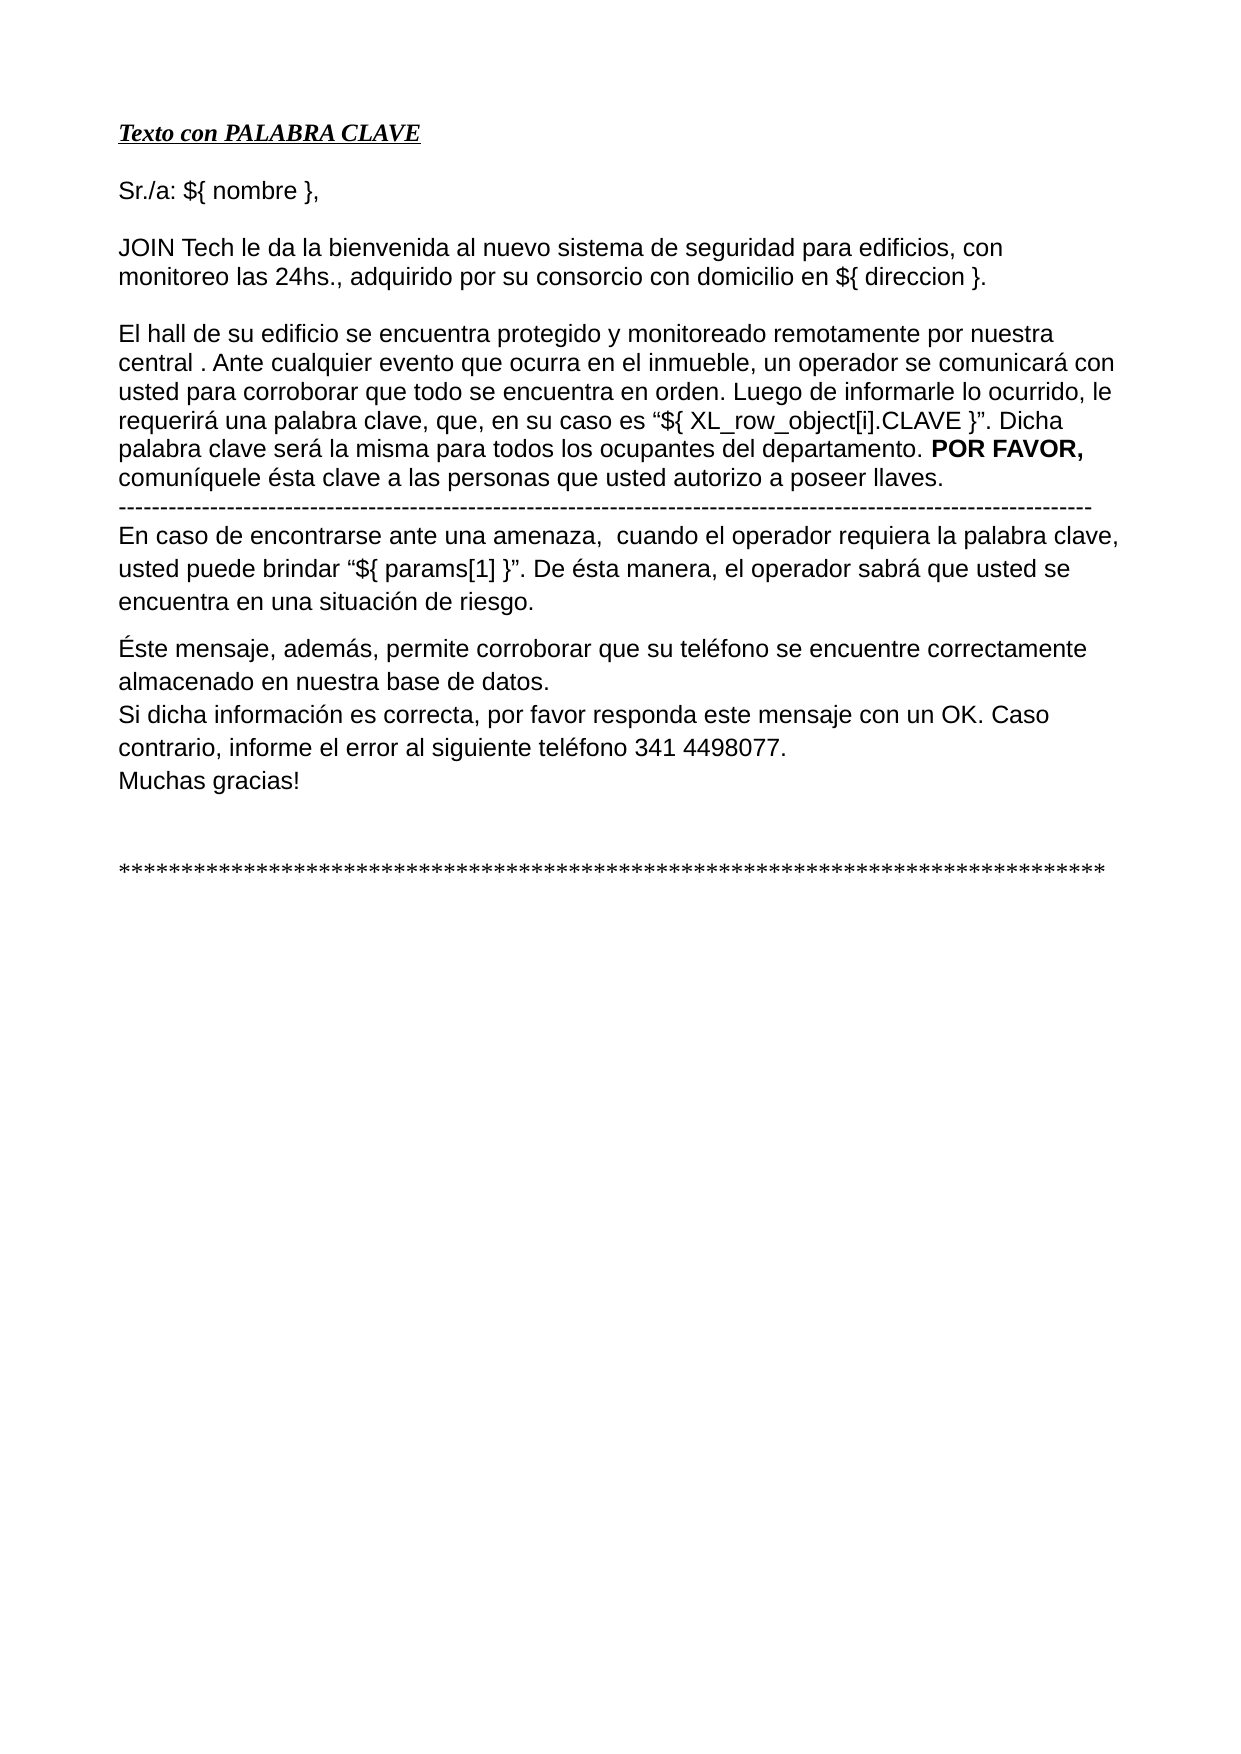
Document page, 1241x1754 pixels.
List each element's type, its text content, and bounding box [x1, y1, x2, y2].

text ******************************************************************************* [118, 857, 1122, 886]
text En caso de encontrarse ante una amenaza, cuando el operador requiera la palabra clave, usted puede brindar “${ params[1] }”. De ésta manera, el operador sabrá que usted se encuentra en una situación de riesgo. [118, 521, 1122, 615]
text Muchas gracias! [118, 766, 1122, 795]
text Éste mensaje, además, permite corroborar que su teléfono se encuentre correctamente almacenado en nuestra base de datos. [118, 634, 1122, 696]
text Sr./a: ${ nombre }, JOIN Tech le da la bienvenida al nuevo sistema de seguridad para edificios, con monitoreo las 24hs., adquirido por su consorcio con domicilio en ${ direccion }. El hall de su edificio se encuentra protegido y monitoreado remotamente por nuestra central . Ante cualquier evento que ocurra en el inmueble, un operador se comunicará con usted para corroborar que todo se encuentra en orden. Luego de informarle lo ocurrido, le requerirá una palabra clave, que, en su caso es “${ XL_row_object[i].CLAVE }”. Dicha palabra clave será la misma para todos los ocupantes del departamento. POR FAVOR, comuníquele ésta clave a las personas que usted autorizo a poseer llaves. [118, 176, 1122, 492]
text Si dicha información es correcta, por favor responda este mensaje con un OK. Caso contrario, informe el error al siguiente teléfono 341 4498077. [118, 700, 1122, 762]
text --------------------------------------------------------------------------------------------------------------------- [118, 492, 1122, 521]
text Texto con PALABRA CLAVE [118, 118, 1122, 147]
